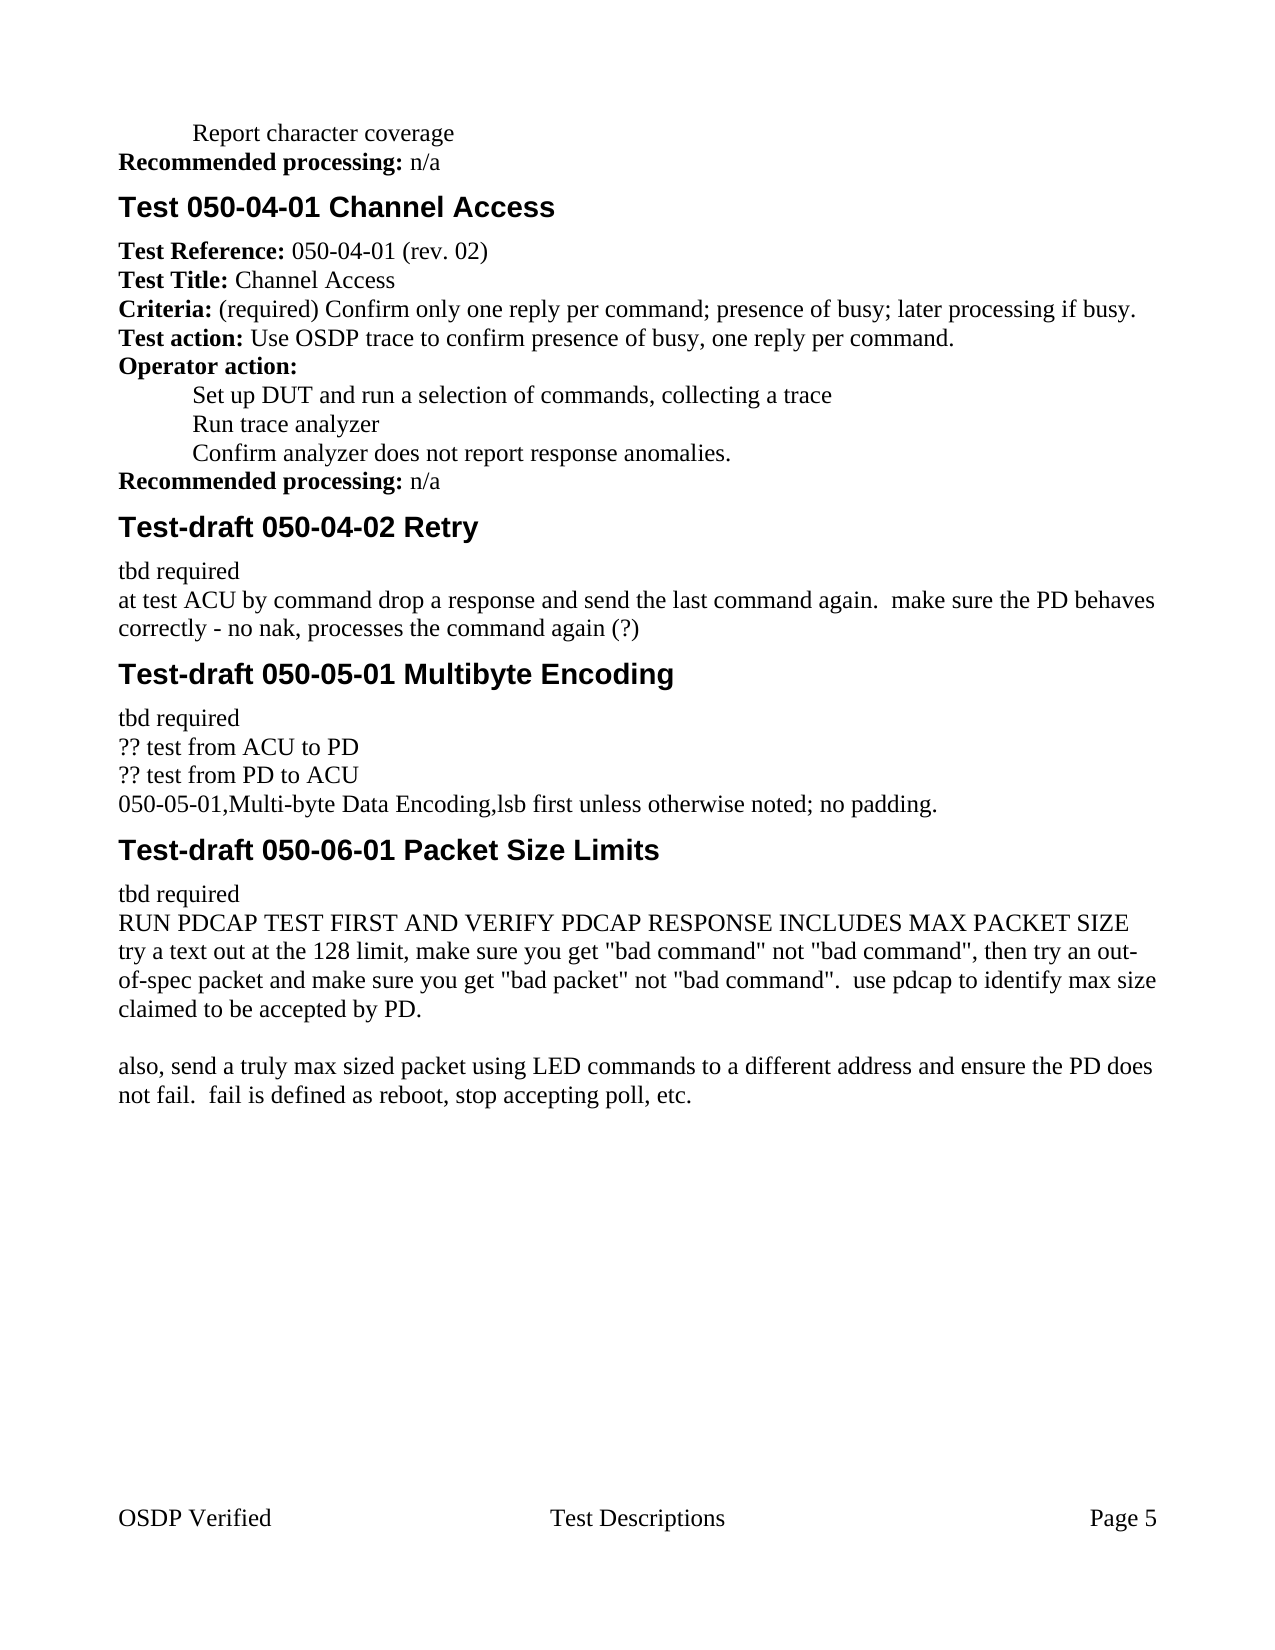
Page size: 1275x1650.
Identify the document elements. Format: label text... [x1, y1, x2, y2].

text Recommended processing: n/a [118, 466, 1157, 495]
text Recommended processing: n/a [118, 147, 1157, 176]
text Report character coverage [118, 118, 1157, 147]
text try a text out at the 128 limit, make sure you get "bad command" not "bad command", then try an out-of-spec packet and make sure you get "bad packet" not "bad command". use pdcap to identify max size claimed to be accepted by PD. [118, 936, 1157, 1023]
text Confirm analyzer does not report response anomalies. [118, 438, 1157, 466]
text Test Title: Channel Access [118, 265, 1157, 294]
subtitle Test-draft 050-04-02 Retry [118, 510, 1157, 543]
text also, send a truly max sized packet using LED commands to a different address and ensure the PD does not fail. fail is defined as reboot, stop accepting poll, etc. [118, 1051, 1157, 1109]
subtitle Test 050-04-01 Channel Access [118, 190, 1157, 224]
text Run trace analyzer [118, 409, 1157, 438]
text Set up DUT and run a selection of commands, collecting a trace [118, 380, 1157, 409]
text at test ACU by command drop a response and send the last command again. make sure the PD behaves correctly - no nak, processes the command again (?) [118, 585, 1157, 642]
text Test action: Use OSDP trace to confirm presence of busy, one reply per command. [118, 323, 1157, 351]
subtitle Test-draft 050-06-01 Packet Size Limits [118, 833, 1157, 866]
text 050-05-01,Multi-byte Data Encoding,lsb first unless otherwise noted; no padding. [118, 789, 1157, 818]
text ?? test from PD to ACU [118, 761, 1157, 789]
text tbd required [118, 556, 1157, 585]
text RUN PDCAP TEST FIRST AND VERIFY PDCAP RESPONSE INCLUDES MAX PACKET SIZE [118, 908, 1157, 936]
text tbd required [118, 879, 1157, 908]
text ?? test from ACU to PD [118, 732, 1157, 761]
text tbd required [118, 703, 1157, 732]
text Operator action: [118, 351, 1157, 380]
text Test Reference: 050-04-01 (rev. 02) [118, 236, 1157, 265]
subtitle Test-draft 050-05-01 Multibyte Encoding [118, 657, 1157, 691]
text Criteria: (required) Confirm only one reply per command; presence of busy; later processing if busy. [118, 294, 1157, 323]
